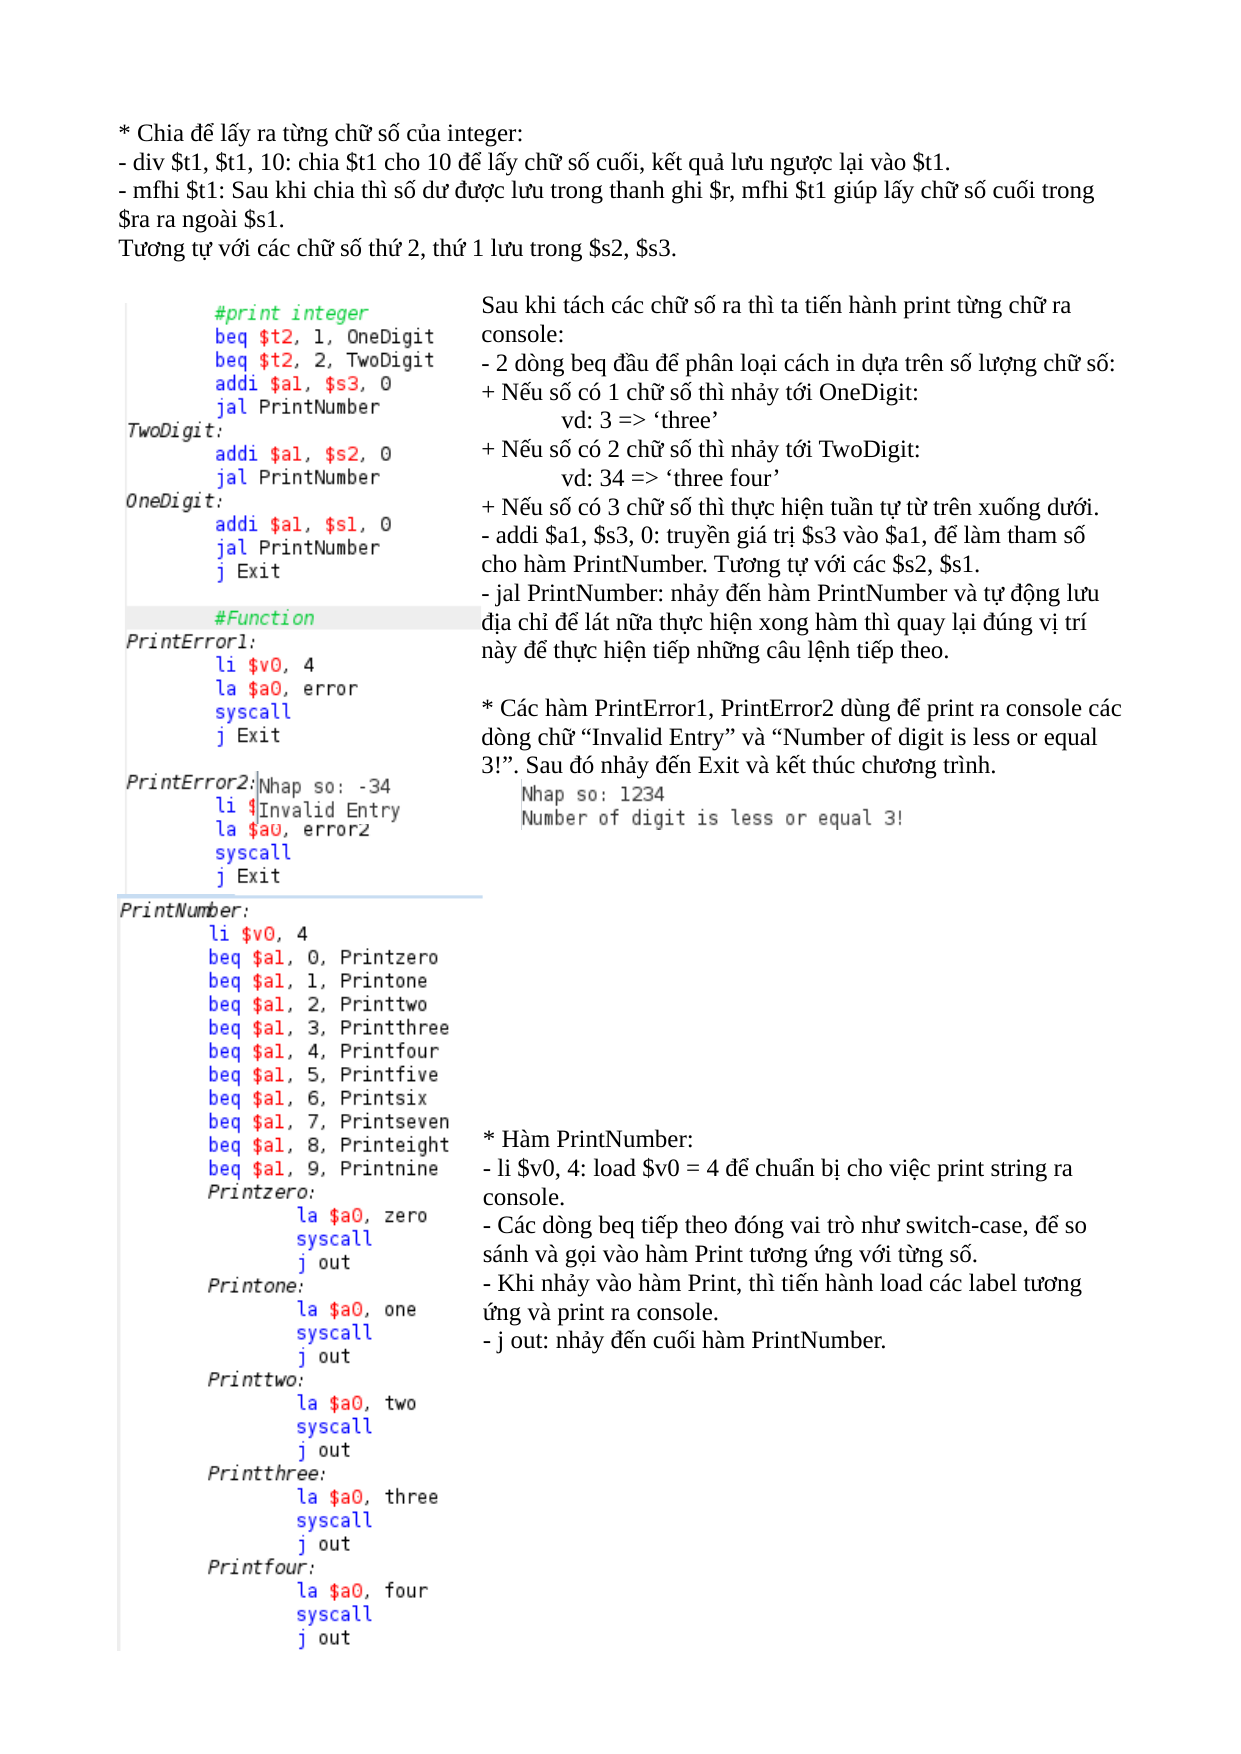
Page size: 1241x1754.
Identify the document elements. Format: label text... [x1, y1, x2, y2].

text - j out: nhảy đến cuối hàm PrintNumber. [483, 1326, 1122, 1354]
text - mfhi $t1: Sau khi chia thì số dư được lưu trong thanh ghi $r, mfhi $t1 giúp lấy chữ số cuối trong $ra ra ngoài $s1. [118, 176, 1122, 233]
text + Nếu số có 1 chữ số thì nhảy tới OneDigit: [482, 377, 1122, 406]
text - addi $a1, $s3, 0: truyền giá trị $s3 vào $a1, để làm tham số cho hàm PrintNumber. Tương tự với các $s2, $s1. [482, 521, 1122, 578]
picture [117, 303, 483, 1651]
text - Khi nhảy vào hàm Print, thì tiến hành load các label tương ứng và print ra console. [483, 1268, 1122, 1326]
text + Nếu số có 3 chữ số thì thực hiện tuần tự từ trên xuống dưới. [482, 492, 1122, 521]
text - 2 dòng beq đầu để phân loại cách in dựa trên số lượng chữ số: [482, 348, 1122, 377]
text - li $v0, 4: load $v0 = 4 để chuẩn bị cho việc print string ra console. [483, 1153, 1122, 1211]
text vd: 3 => ‘three’ [482, 406, 1122, 434]
text - Các dòng beq tiếp theo đóng vai trò như switch-case, để so sánh và gọi vào hàm Print tương ứng với từng số. [483, 1211, 1122, 1268]
text * Chia để lấy ra từng chữ số của integer: [118, 118, 1122, 147]
text * Các hàm PrintError1, PrintError2 dùng để print ra console các dòng chữ “Invalid Entry” và “Number of digit is less or equal 3!”. Sau đó nhảy đến Exit và kết thúc chương trình. [482, 693, 1122, 779]
text vd: 34 => ‘three four’ [482, 463, 1122, 492]
text + Nếu số có 2 chữ số thì nhảy tới TwoDigit: [482, 434, 1122, 463]
text Sau khi tách các chữ số ra thì ta tiến hành print từng chữ ra console: [118, 291, 1122, 348]
text * Hàm PrintNumber: [483, 1124, 1122, 1153]
text - div $t1, $t1, 10: chia $t1 cho 10 để lấy chữ số cuối, kết quả lưu ngược lại vào $t1. [118, 147, 1122, 176]
text - jal PrintNumber: nhảy đến hàm PrintNumber và tự động lưu địa chỉ để lát nữa thực hiện xong hàm thì quay lại đúng vị trí này để thực hiện tiếp những câu lệnh tiếp theo. [482, 578, 1122, 664]
text Tương tự với các chữ số thứ 2, thứ 1 lưu trong $s2, $s3. [118, 233, 1122, 262]
picture [521, 779, 923, 830]
